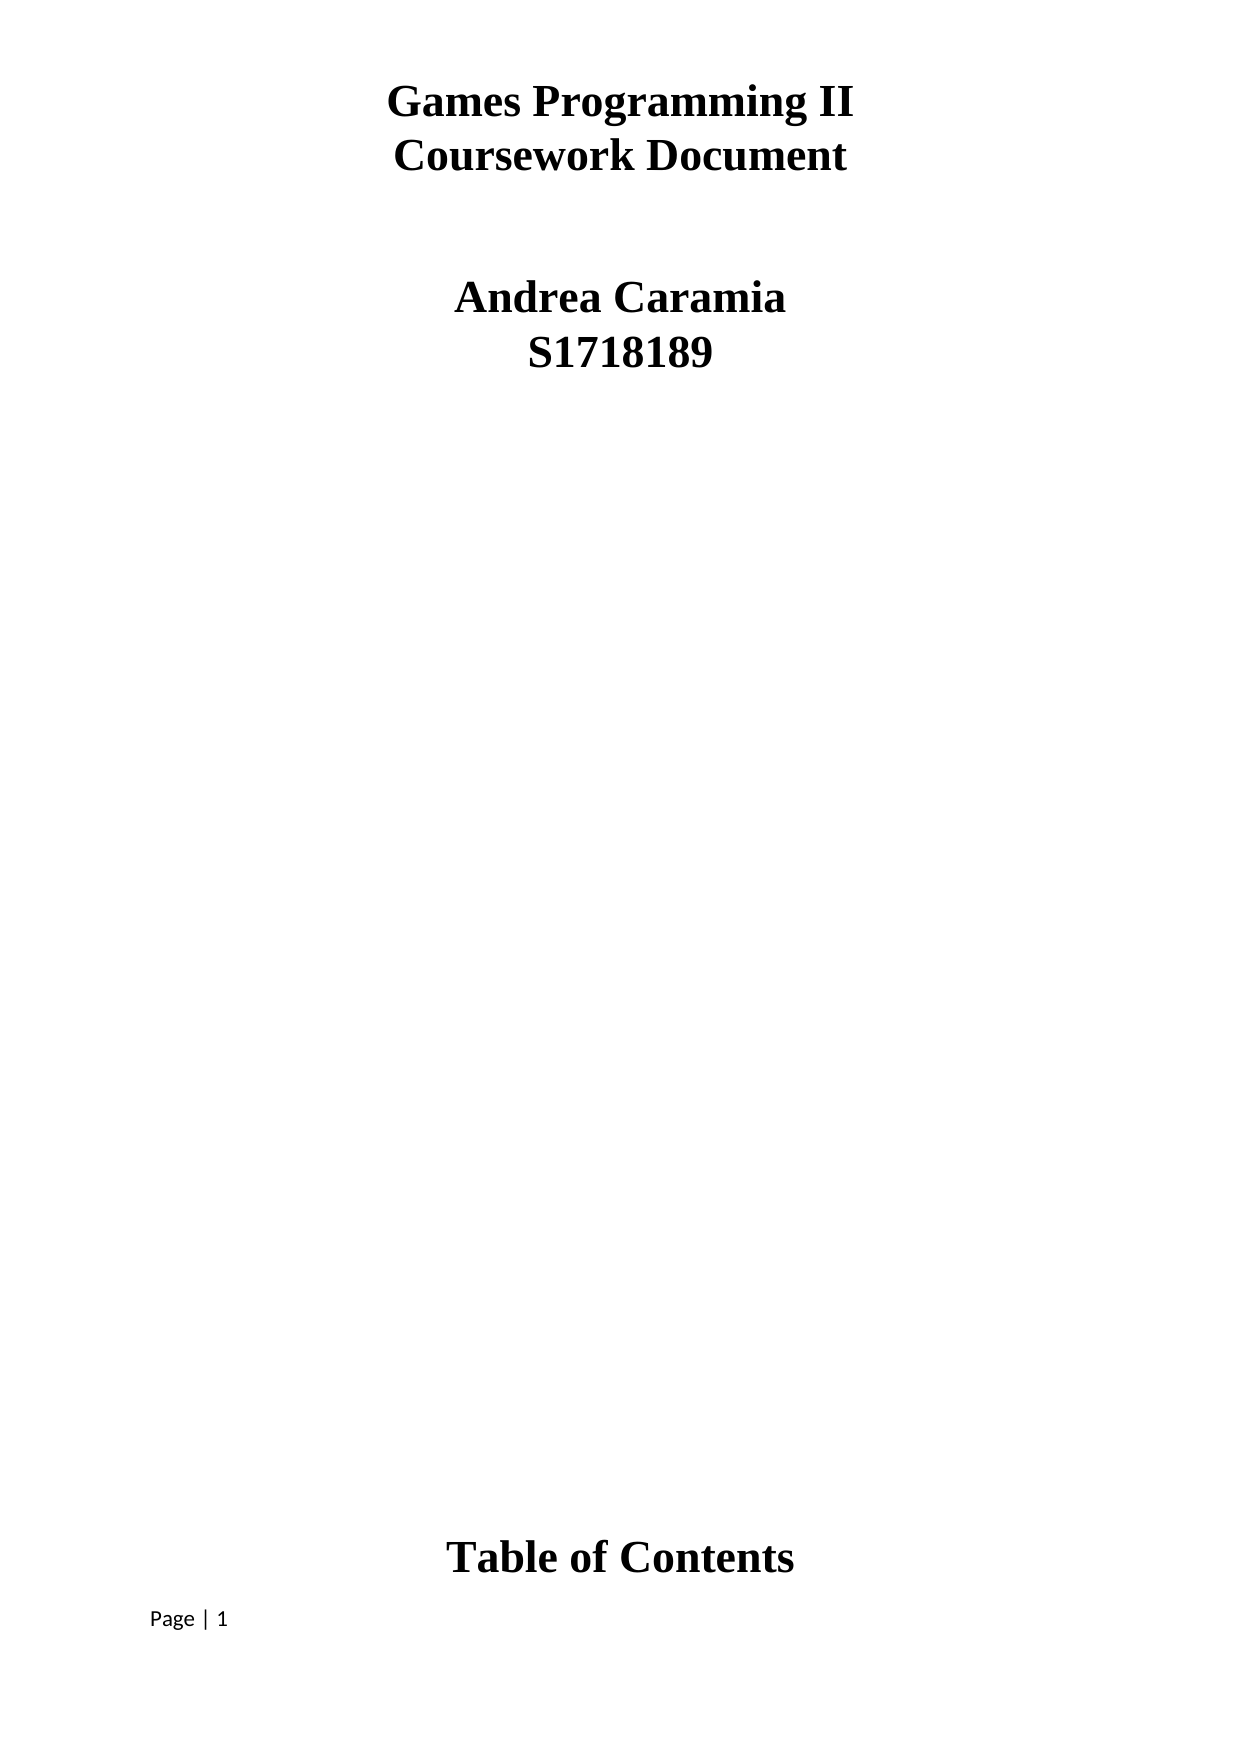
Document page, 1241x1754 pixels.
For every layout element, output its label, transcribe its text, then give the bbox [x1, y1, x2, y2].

text Table of Contents [150, 1530, 1090, 1583]
text Andrea Caramia S1718189 [150, 270, 1090, 377]
text Games Programming II Coursework Document [150, 74, 1090, 181]
